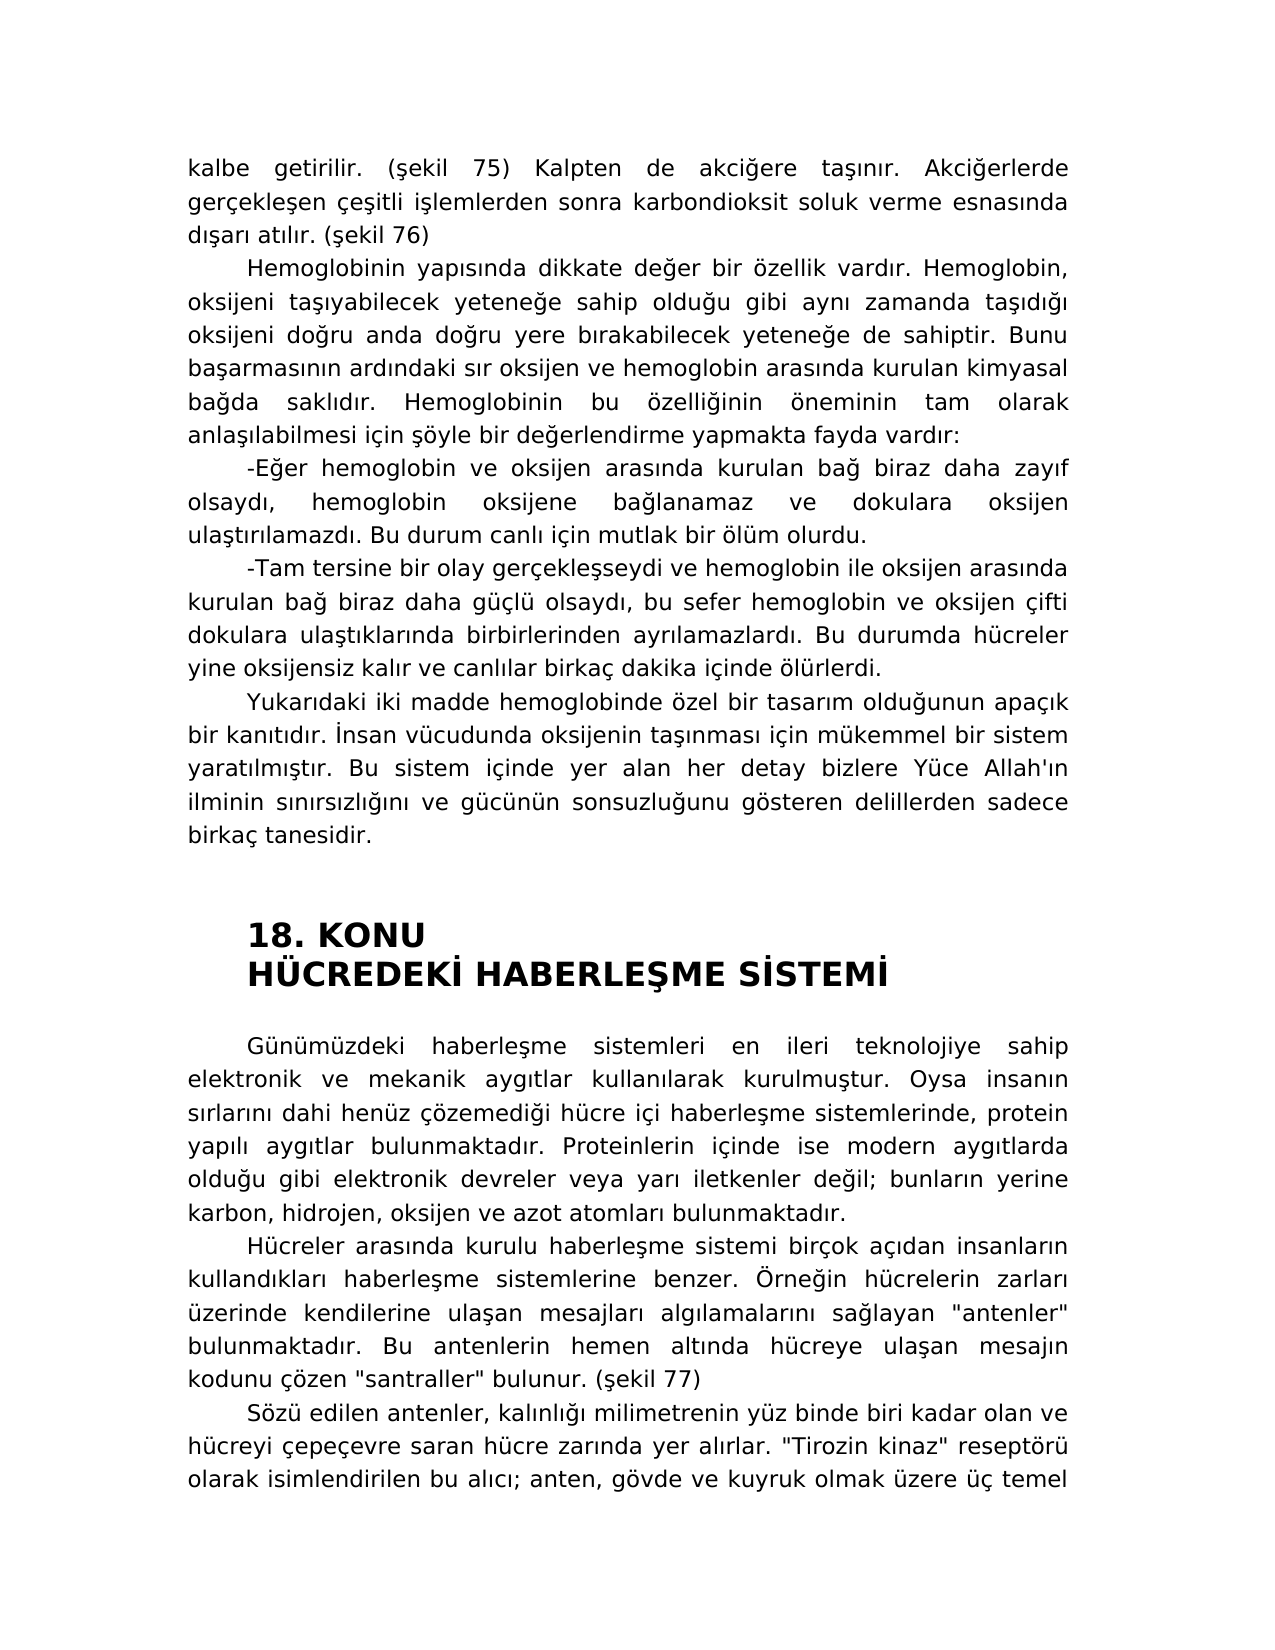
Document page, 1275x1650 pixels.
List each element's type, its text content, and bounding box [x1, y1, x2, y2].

text -Tam tersine bir olay gerçekleşseydi ve hemoglobin ile oksijen arasında kurulan bağ biraz daha güçlü olsaydı, bu sefer hemoglobin ve oksijen çifti dokulara ulaştıklarında birbirlerinden ayrılamazlardı. Bu durumda hücreler yine oksijensiz kalır ve canlılar birkaç dakika içinde ölürlerdi. [187, 550, 1070, 683]
text Sözü edilen antenler, kalınlığı milimetrenin yüz binde biri kadar olan ve hücreyi çepeçevre saran hücre zarında yer alırlar. "Tirozin kinaz" reseptörü olarak isimlendirilen bu alıcı; anten, gövde ve kuyruk olmak üzere üç temel [187, 1394, 1070, 1494]
text 18. KONU [187, 917, 1070, 956]
text HÜCREDEKİ HABERLEŞME SİSTEMİ [187, 956, 1070, 994]
text Hemoglobinin yapısında dikkate değer bir özellik vardır. Hemoglobin, oksijeni taşıyabilecek yeteneğe sahip olduğu gibi aynı zamanda taşıdığı oksijeni doğru anda doğru yere bırakabilecek yeteneğe de sahiptir. Bunu başarmasının ardındaki sır oksijen ve hemoglobin arasında kurulan kimyasal bağda saklıdır. Hemoglobinin bu özelliğinin öneminin tam olarak anlaşılabilmesi için şöyle bir değerlendirme yapmakta fayda vardır: [187, 250, 1070, 450]
text Günümüzdeki haberleşme sistemleri en ileri teknolojiye sahip elektronik ve mekanik aygıtlar kullanılarak kurulmuştur. Oysa insanın sırlarını dahi henüz çözemediği hücre içi haberleşme sistemlerinde, protein yapılı aygıtlar bulunmaktadır. Proteinlerin içinde ise modern aygıtlarda olduğu gibi elektronik devreler veya yarı iletkenler değil; bunların yerine karbon, hidrojen, oksijen ve azot atomları bulunmaktadır. [187, 1028, 1070, 1228]
text Hücreler arasında kurulu haberleşme sistemi birçok açıdan insanların kullandıkları haberleşme sistemlerine benzer. Örneğin hücrelerin zarları üzerinde kendilerine ulaşan mesajları algılamalarını sağlayan "antenler" bulunmaktadır. Bu antenlerin hemen altında hücreye ulaşan mesajın kodunu çözen "santraller" bulunur. (şekil 77) [187, 1228, 1070, 1394]
text kalbe getirilir. (şekil 75) Kalpten de akciğere taşınır. Akciğerlerde gerçekleşen çeşitli işlemlerden sonra karbondioksit soluk verme esnasında dışarı atılır. (şekil 76) [187, 150, 1070, 250]
text Yukarıdaki iki madde hemoglobinde özel bir tasarım olduğunun apaçık bir kanıtıdır. İnsan vücudunda oksijenin taşınması için mükemmel bir sistem yaratılmıştır. Bu sistem içinde yer alan her detay bizlere Yüce Allah'ın ilminin sınırsızlığını ve gücünün sonsuzluğunu gösteren delillerden sadece birkaç tanesidir. [187, 683, 1070, 850]
text -Eğer hemoglobin ve oksijen arasında kurulan bağ biraz daha zayıf olsaydı, hemoglobin oksijene bağlanamaz ve dokulara oksijen ulaştırılamazdı. Bu durum canlı için mutlak bir ölüm olurdu. [187, 450, 1070, 550]
